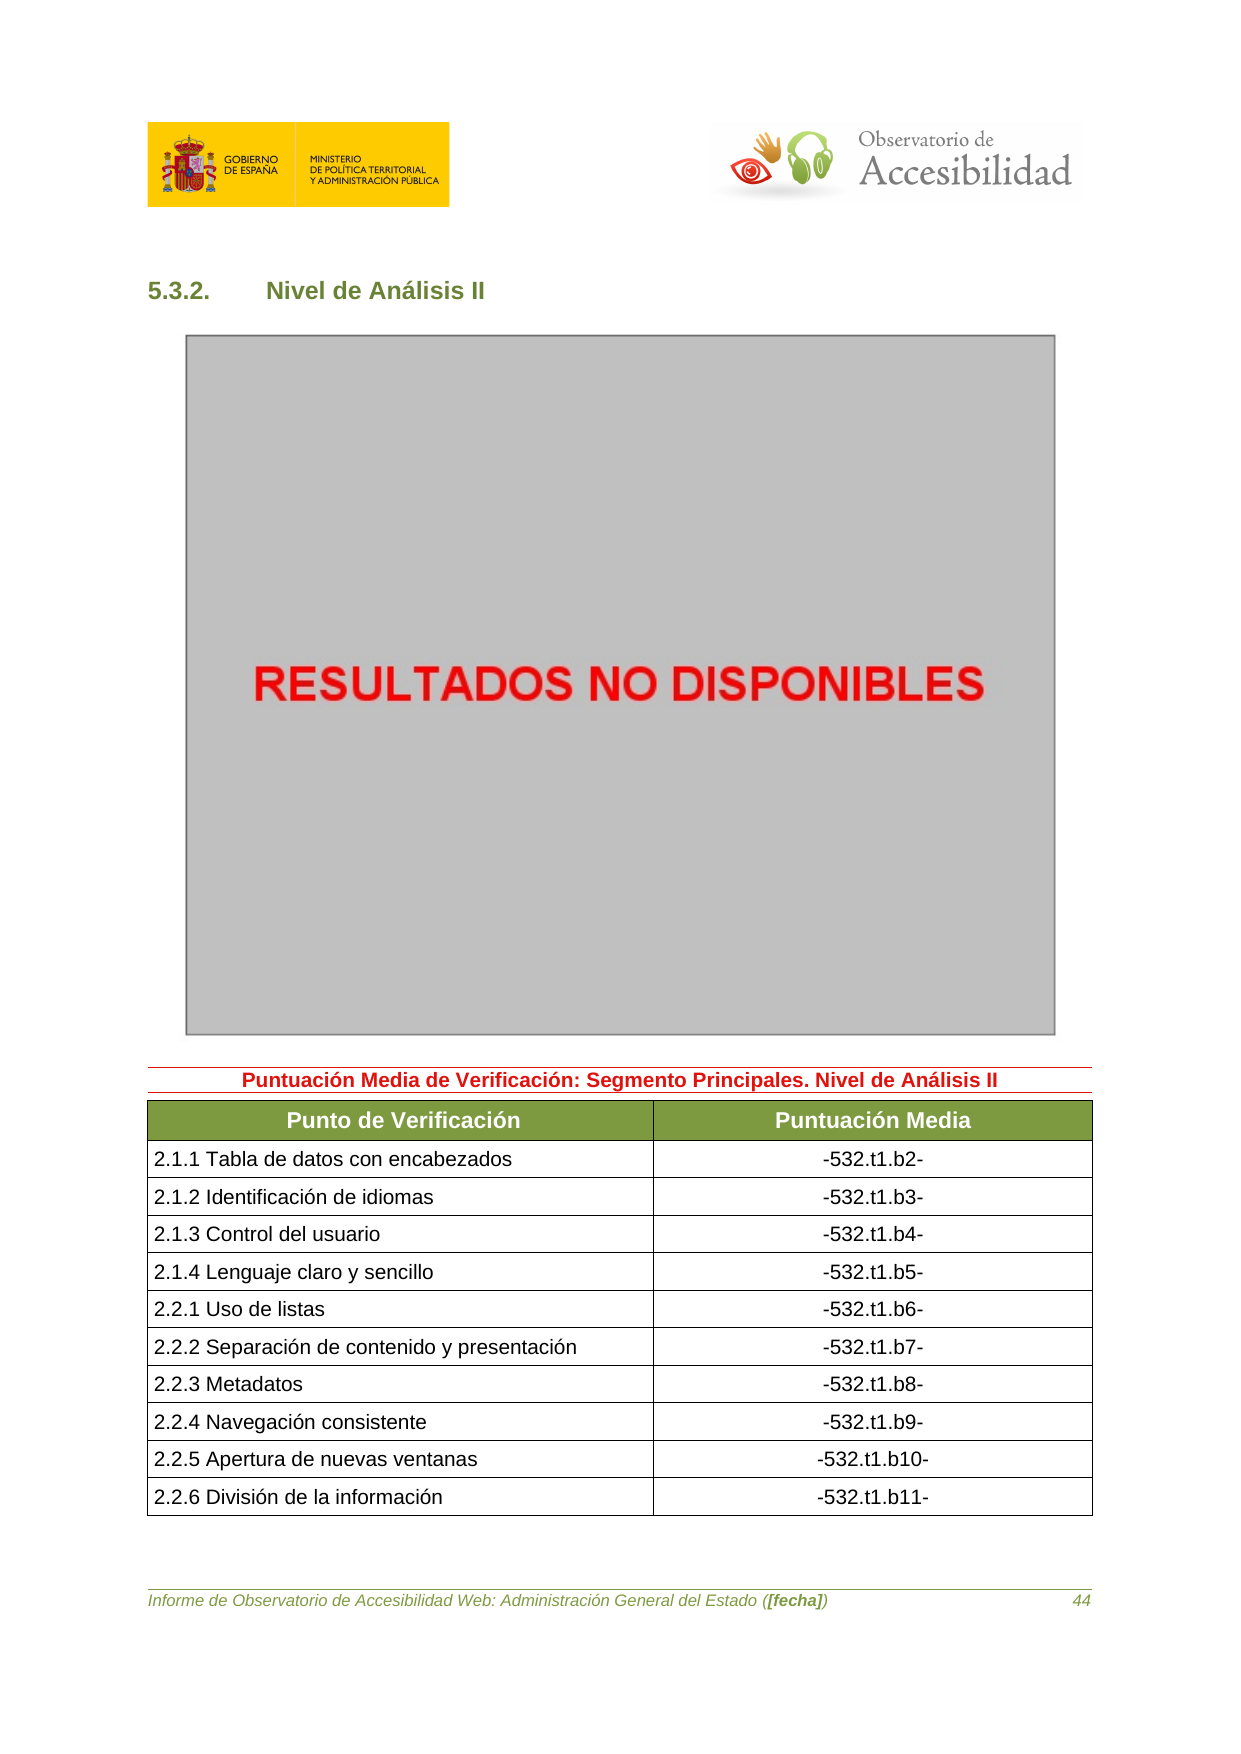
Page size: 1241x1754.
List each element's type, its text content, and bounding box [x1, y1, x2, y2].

table_header Puntuación Media [654, 1101, 1092, 1140]
table_cell 2.1.3 Control del usuario [148, 1216, 653, 1252]
table_cell 2.1.4 Lenguaje claro y sencillo [148, 1253, 653, 1290]
table_cell -532.t1.b9- [654, 1403, 1092, 1440]
table_cell 2.2.6 División de la información [148, 1478, 653, 1515]
table_cell 2.2.4 Navegación consistente [148, 1403, 653, 1440]
table_cell -532.t1.b2- [654, 1141, 1092, 1177]
text Puntuación Media de Verificación: Segmento Principales. Nivel de Análisis II [148, 1068, 1092, 1092]
list Nivel de Análisis II [148, 276, 1092, 304]
table_cell 2.2.1 Uso de listas [148, 1291, 653, 1327]
table_header Punto de Verificación [148, 1101, 653, 1140]
table_cell -532.t1.b5- [654, 1253, 1092, 1290]
table_cell -532.t1.b10- [654, 1441, 1092, 1477]
table_cell -532.t1.b6- [654, 1291, 1092, 1327]
table_cell -532.t1.b11- [654, 1478, 1092, 1515]
table_cell -532.t1.b8- [654, 1366, 1092, 1402]
table_cell -532.t1.b4- [654, 1216, 1092, 1252]
table_cell 2.2.3 Metadatos [148, 1366, 653, 1402]
table_cell -532.t1.b3- [654, 1178, 1092, 1215]
table_cell 2.1.1 Tabla de datos con encabezados [148, 1141, 653, 1177]
table_cell 2.1.2 Identificación de idiomas [148, 1178, 653, 1215]
table_cell 2.2.5 Apertura de nuevas ventanas [148, 1441, 653, 1477]
table_cell -532.t1.b7- [654, 1328, 1092, 1365]
table_cell 2.2.2 Separación de contenido y presentación [148, 1328, 653, 1365]
